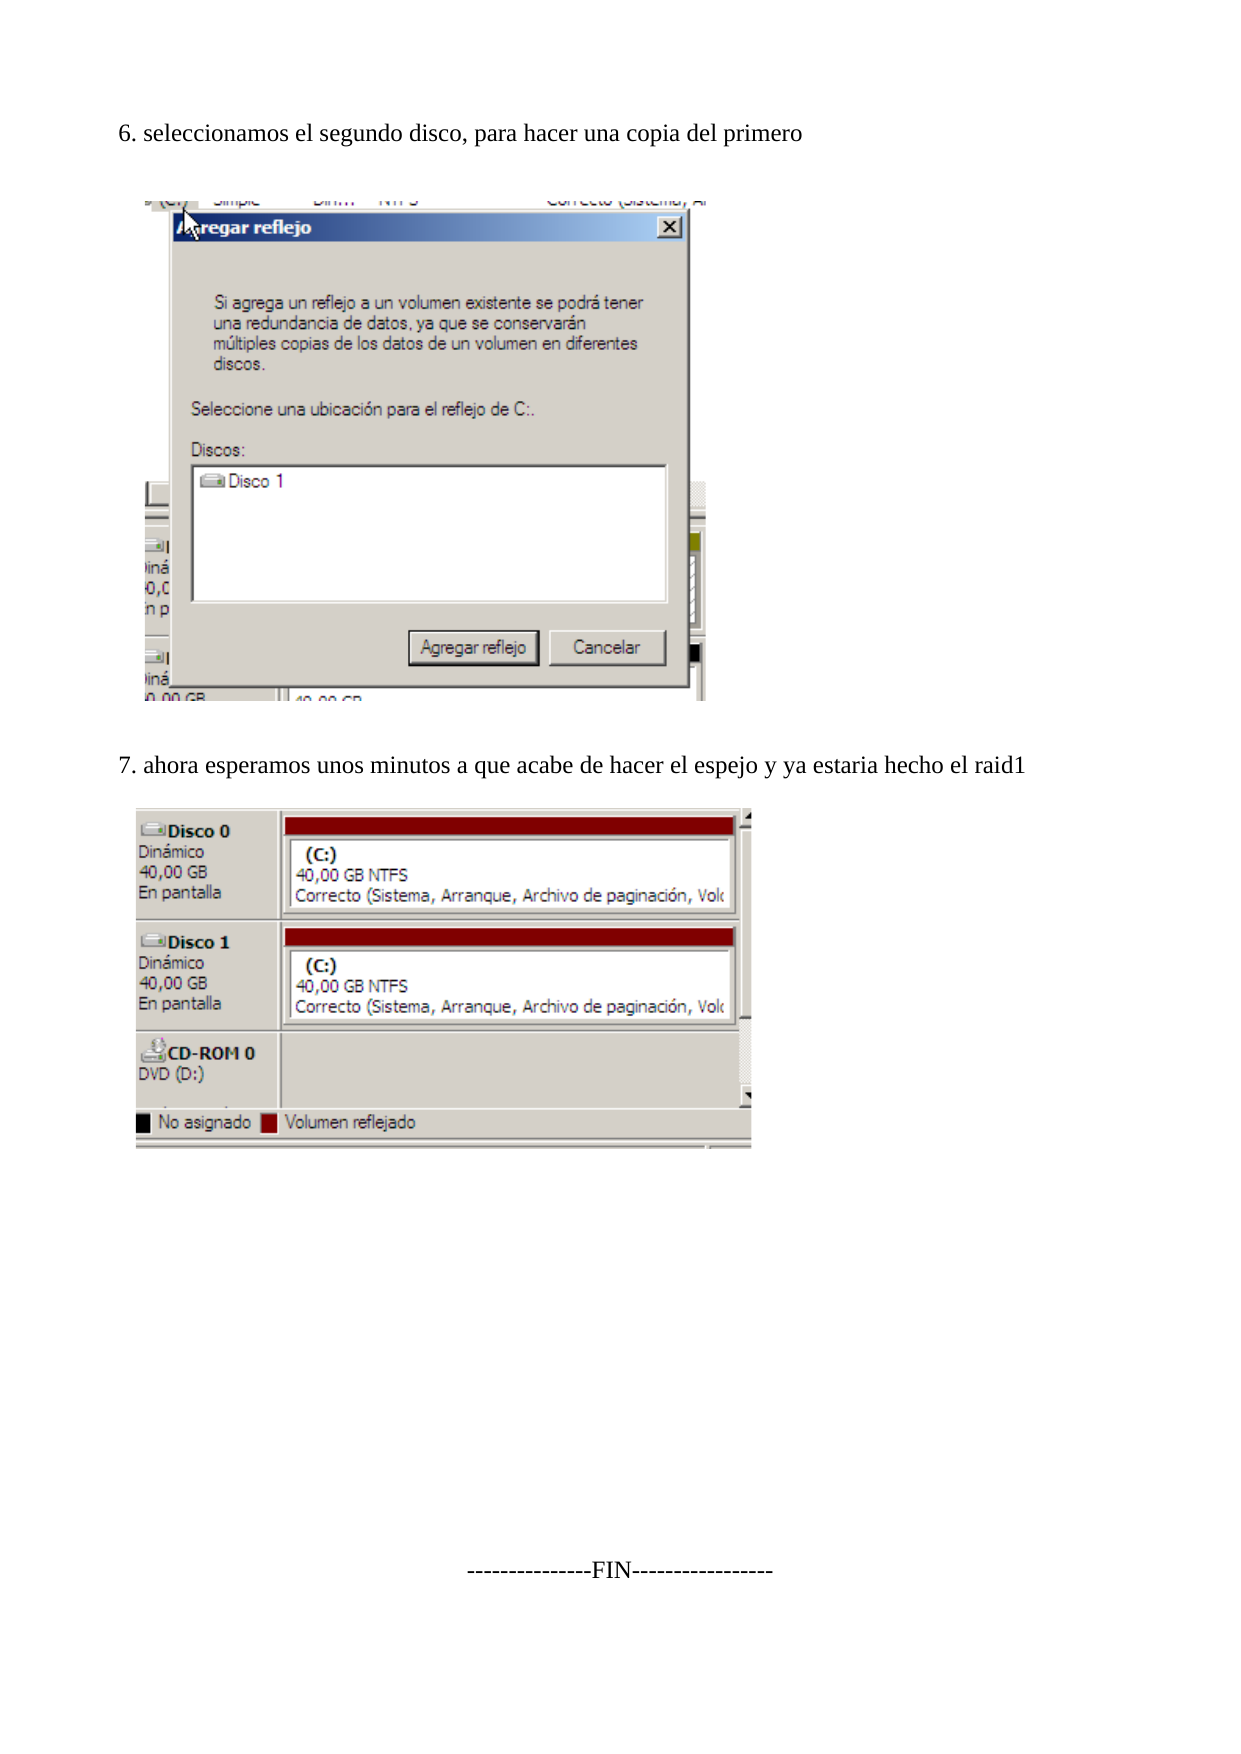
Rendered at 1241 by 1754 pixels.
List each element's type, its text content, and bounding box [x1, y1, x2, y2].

text ---------------FIN----------------- [118, 1556, 1122, 1584]
text 7. ahora esperamos unos minutos a que acabe de hacer el espejo y ya estaria hecho el raid1 [118, 751, 1122, 779]
text 6. seleccionamos el segundo disco, para hacer una copia del primero [118, 118, 1122, 147]
picture [144, 201, 706, 701]
picture [135, 808, 752, 1149]
